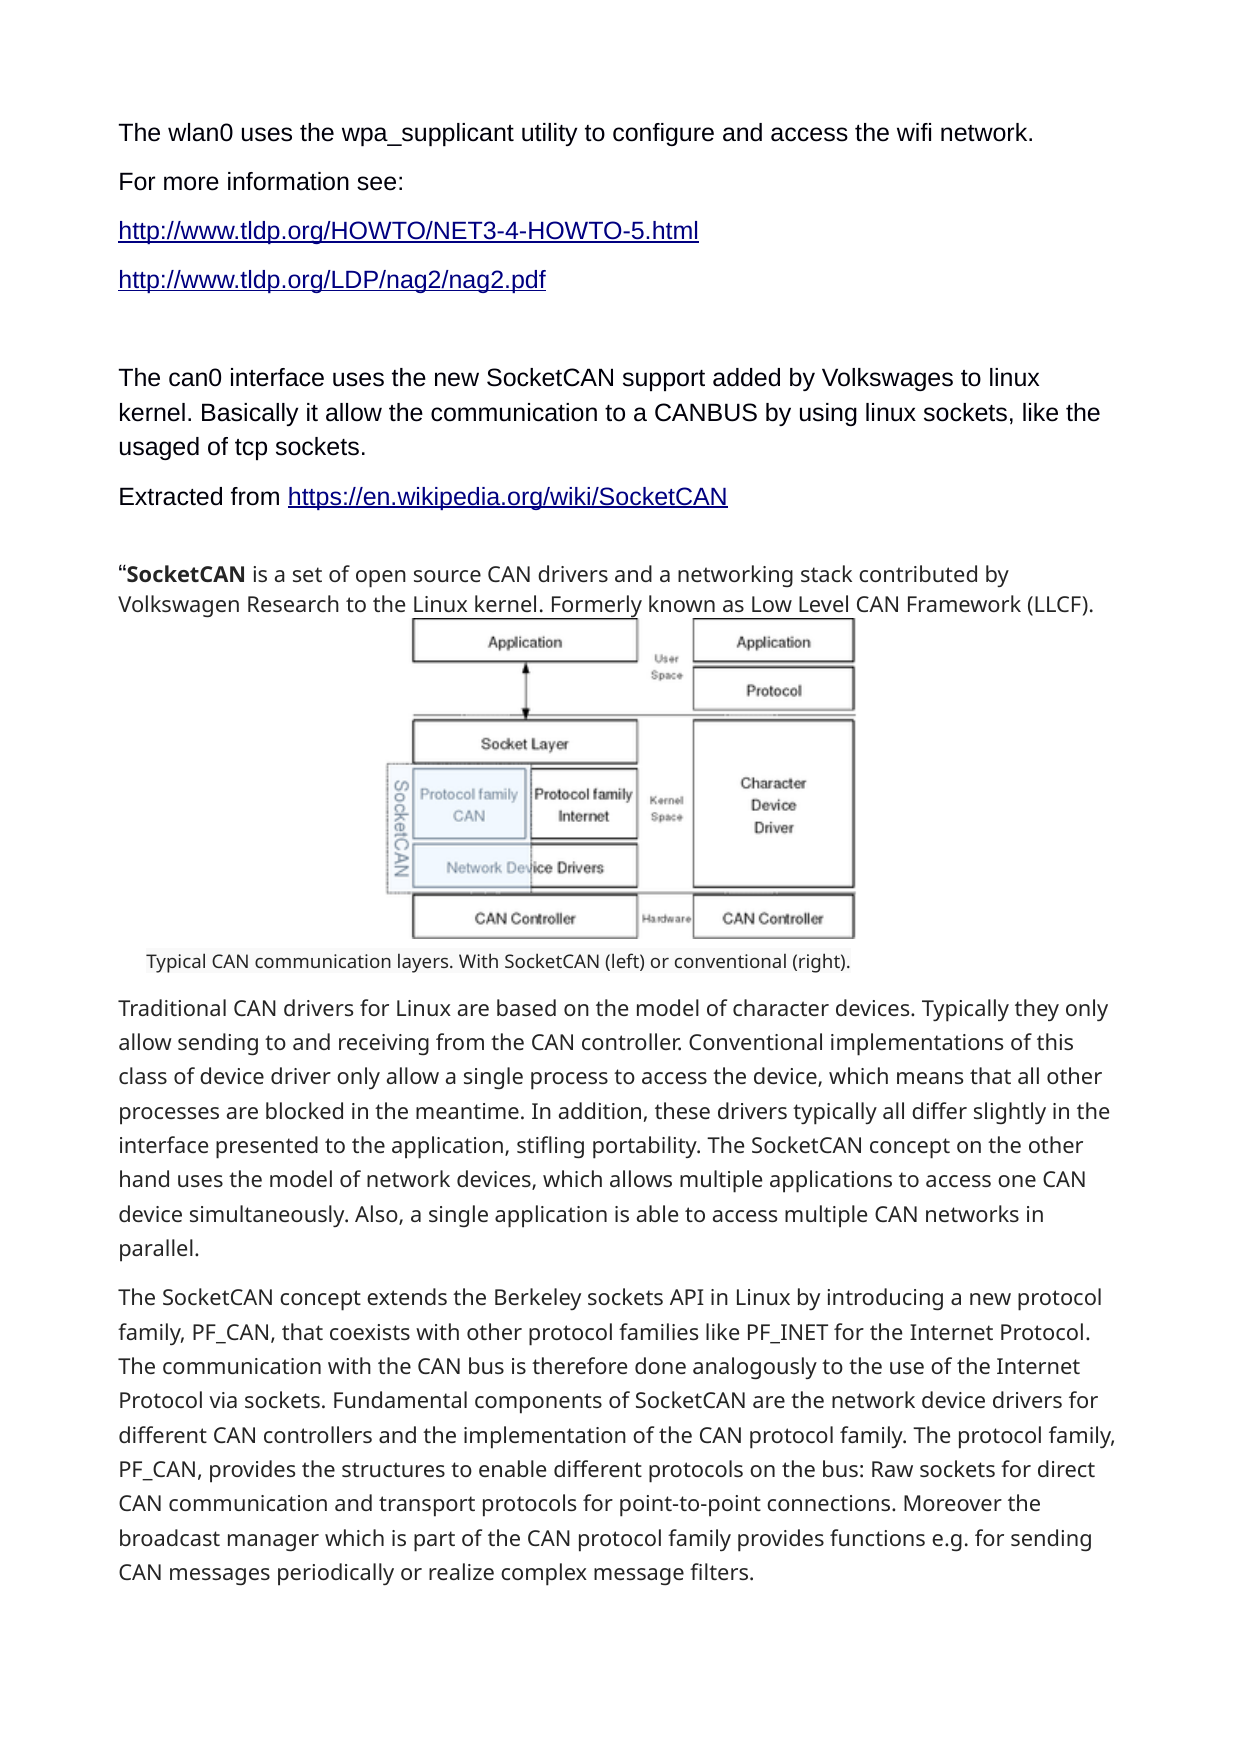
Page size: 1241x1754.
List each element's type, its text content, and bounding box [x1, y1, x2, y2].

text The can0 interface uses the new SocketCAN support added by Volkswages to linux kernel. Basically it allow the communication to a CANBUS by using linux sockets, like the usaged of tcp sockets. [118, 363, 1122, 461]
text The wlan0 uses the wpa_supplicant utility to configure and access the wifi network. [118, 118, 1122, 147]
text For more information see: [118, 167, 1122, 196]
text http://www.tldp.org/HOWTO/NET3-4-HOWTO-5.html [118, 216, 1122, 245]
text http://www.tldp.org/LDP/nag2/nag2.pdf [118, 265, 1122, 294]
text Extracted from https://en.wikipedia.org/wiki/SocketCAN [118, 481, 1122, 510]
text Typical CAN communication layers. With SocketCAN (left) or conventional (right). [123, 939, 1122, 973]
text “SocketCAN is a set of open source CAN drivers and a networking stack contributed by Volkswagen Research to the Linux kernel. Formerly known as Low Level CAN Framework (LLCF). [118, 559, 1122, 619]
text Traditional CAN drivers for Linux are based on the model of character devices. Typically they only allow sending to and receiving from the CAN controller. Conventional implementations of this class of device driver only allow a single process to access the device, which means that all other processes are blocked in the meantime. In addition, these drivers typically all differ slightly in the interface presented to the application, stifling portability. The SocketCAN concept on the other hand uses the model of network devices, which allows multiple applications to access one CAN device simultaneously. Also, a single application is able to access multiple CAN networks in parallel. [118, 988, 1122, 1263]
text The SocketCAN concept extends the Berkeley sockets API in Linux by introducing a new protocol family, PF_CAN, that coexists with other protocol families like PF_INET for the Internet Protocol. The communication with the CAN bus is therefore done analogously to the use of the Internet Protocol via sockets. Fundamental components of SocketCAN are the network device drivers for different CAN controllers and the implementation of the CAN protocol family. The protocol family, PF_CAN, provides the structures to enable different protocols on the bus: Raw sockets for direct CAN communication and transport protocols for point-to-point connections. Moreover the broadcast manager which is part of the CAN protocol family provides functions e.g. for sending CAN messages periodically or realize complex message filters. [118, 1278, 1122, 1587]
picture [384, 618, 857, 939]
